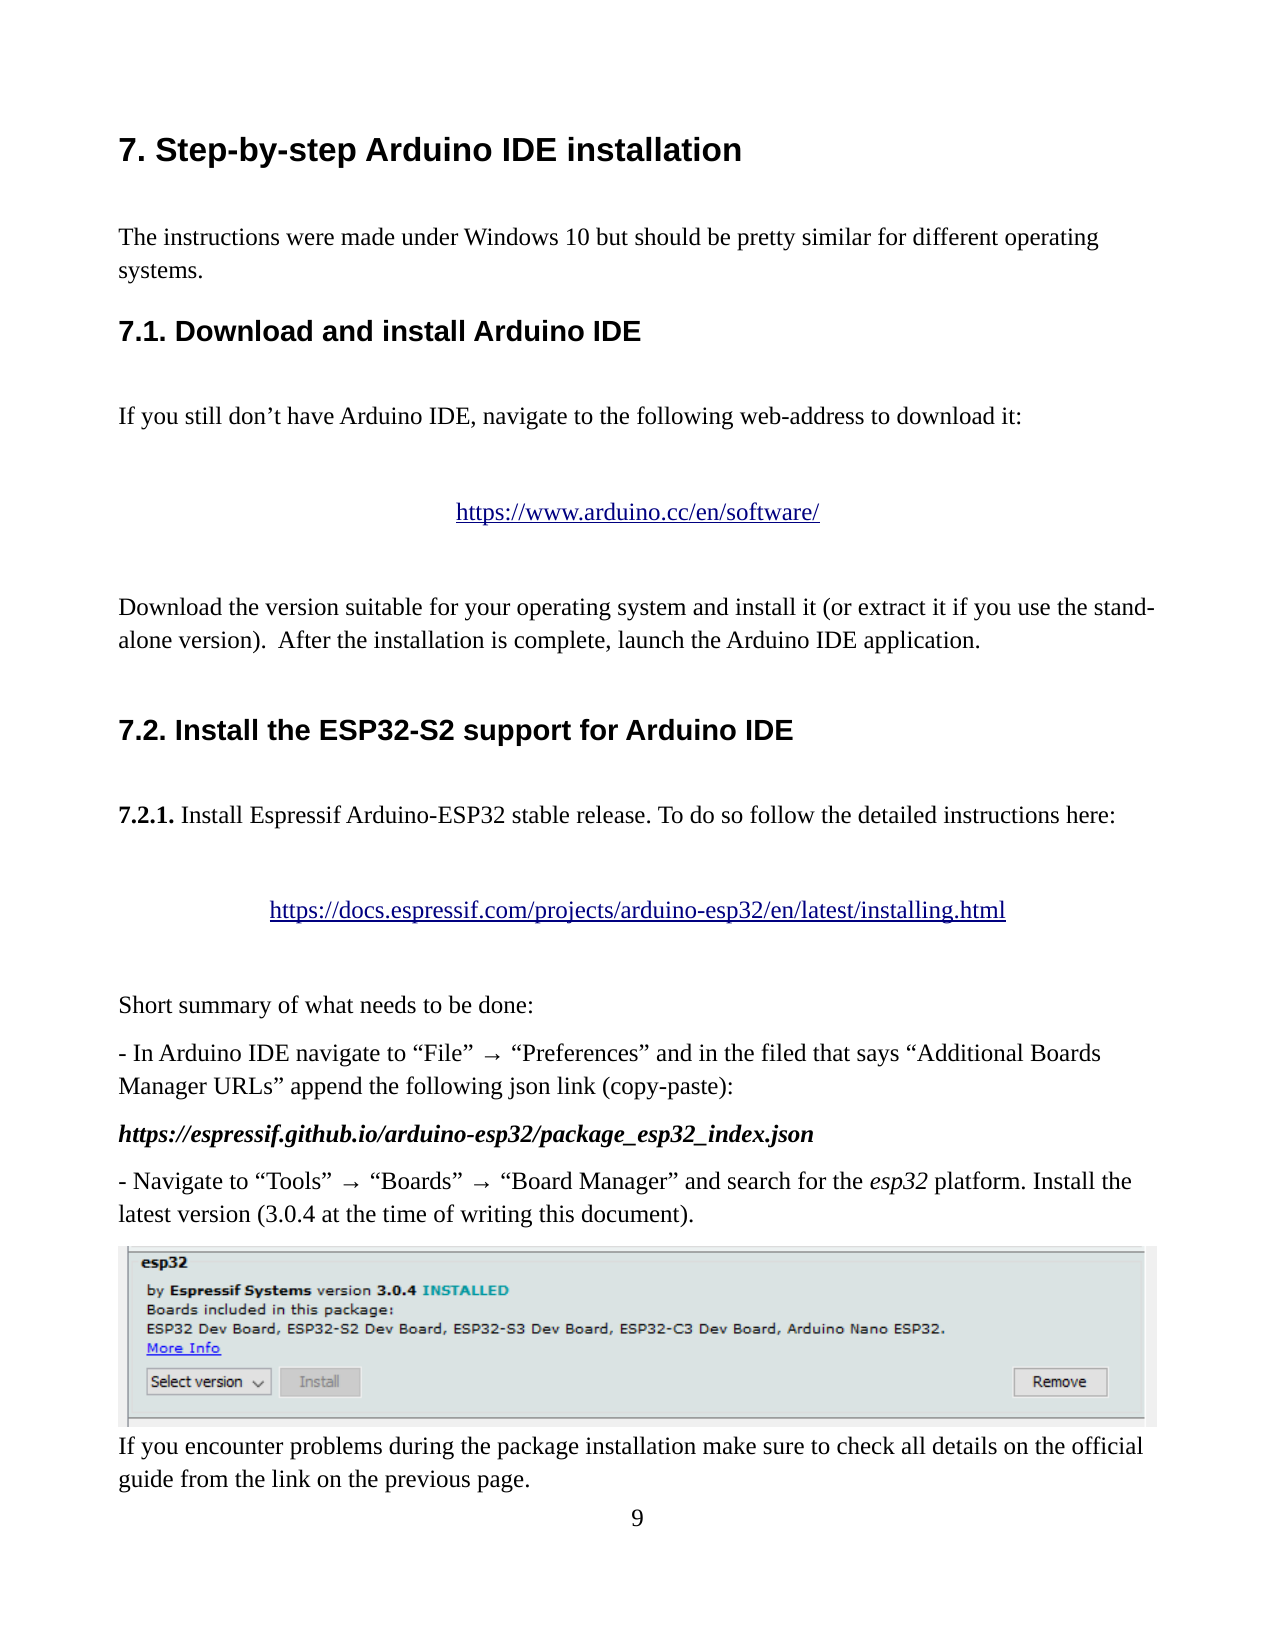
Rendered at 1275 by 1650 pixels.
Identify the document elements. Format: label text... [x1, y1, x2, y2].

text - Navigate to “Tools” → “Boards” → “Board Manager” and search for the esp32 platform. Install the latest version (3.0.4 at the time of writing this document). [118, 1166, 1157, 1228]
text The instructions were made under Windows 10 but should be pretty similar for different operating systems. [118, 222, 1157, 284]
text Download the version suitable for your operating system and install it (or extract it if you use the stand-alone version). After the installation is complete, launch the Arduino IDE application. [118, 592, 1157, 653]
subtitle 7.2. Install the ESP32-S2 support for Arduino IDE [118, 713, 1157, 746]
text 7.2.1. Install Espressif Arduino-ESP32 stable release. To do so follow the detailed instructions here: [118, 800, 1157, 829]
text - In Arduino IDE navigate to “File” → “Preferences” and in the filed that says “Additional Boards Manager URLs” append the following json link (copy-paste): [118, 1038, 1157, 1100]
text https://espressif.github.io/arduino-esp32/package_esp32_index.json [118, 1119, 1157, 1147]
text If you encounter problems during the package installation make sure to check all details on the official guide from the link on the previous page. [118, 1427, 1157, 1493]
text https://docs.espressif.com/projects/arduino-esp32/en/latest/installing.html [118, 895, 1157, 924]
subtitle 7.1. Download and install Arduino IDE [118, 314, 1157, 348]
text https://www.arduino.cc/en/software/ [118, 497, 1157, 525]
picture [118, 1246, 1157, 1427]
text If you still don’t have Arduino IDE, navigate to the following web-address to download it: [118, 401, 1157, 430]
text Short summary of what needs to be done: [118, 990, 1157, 1019]
subtitle 7. Step-by-step Arduino IDE installation [118, 130, 1157, 168]
